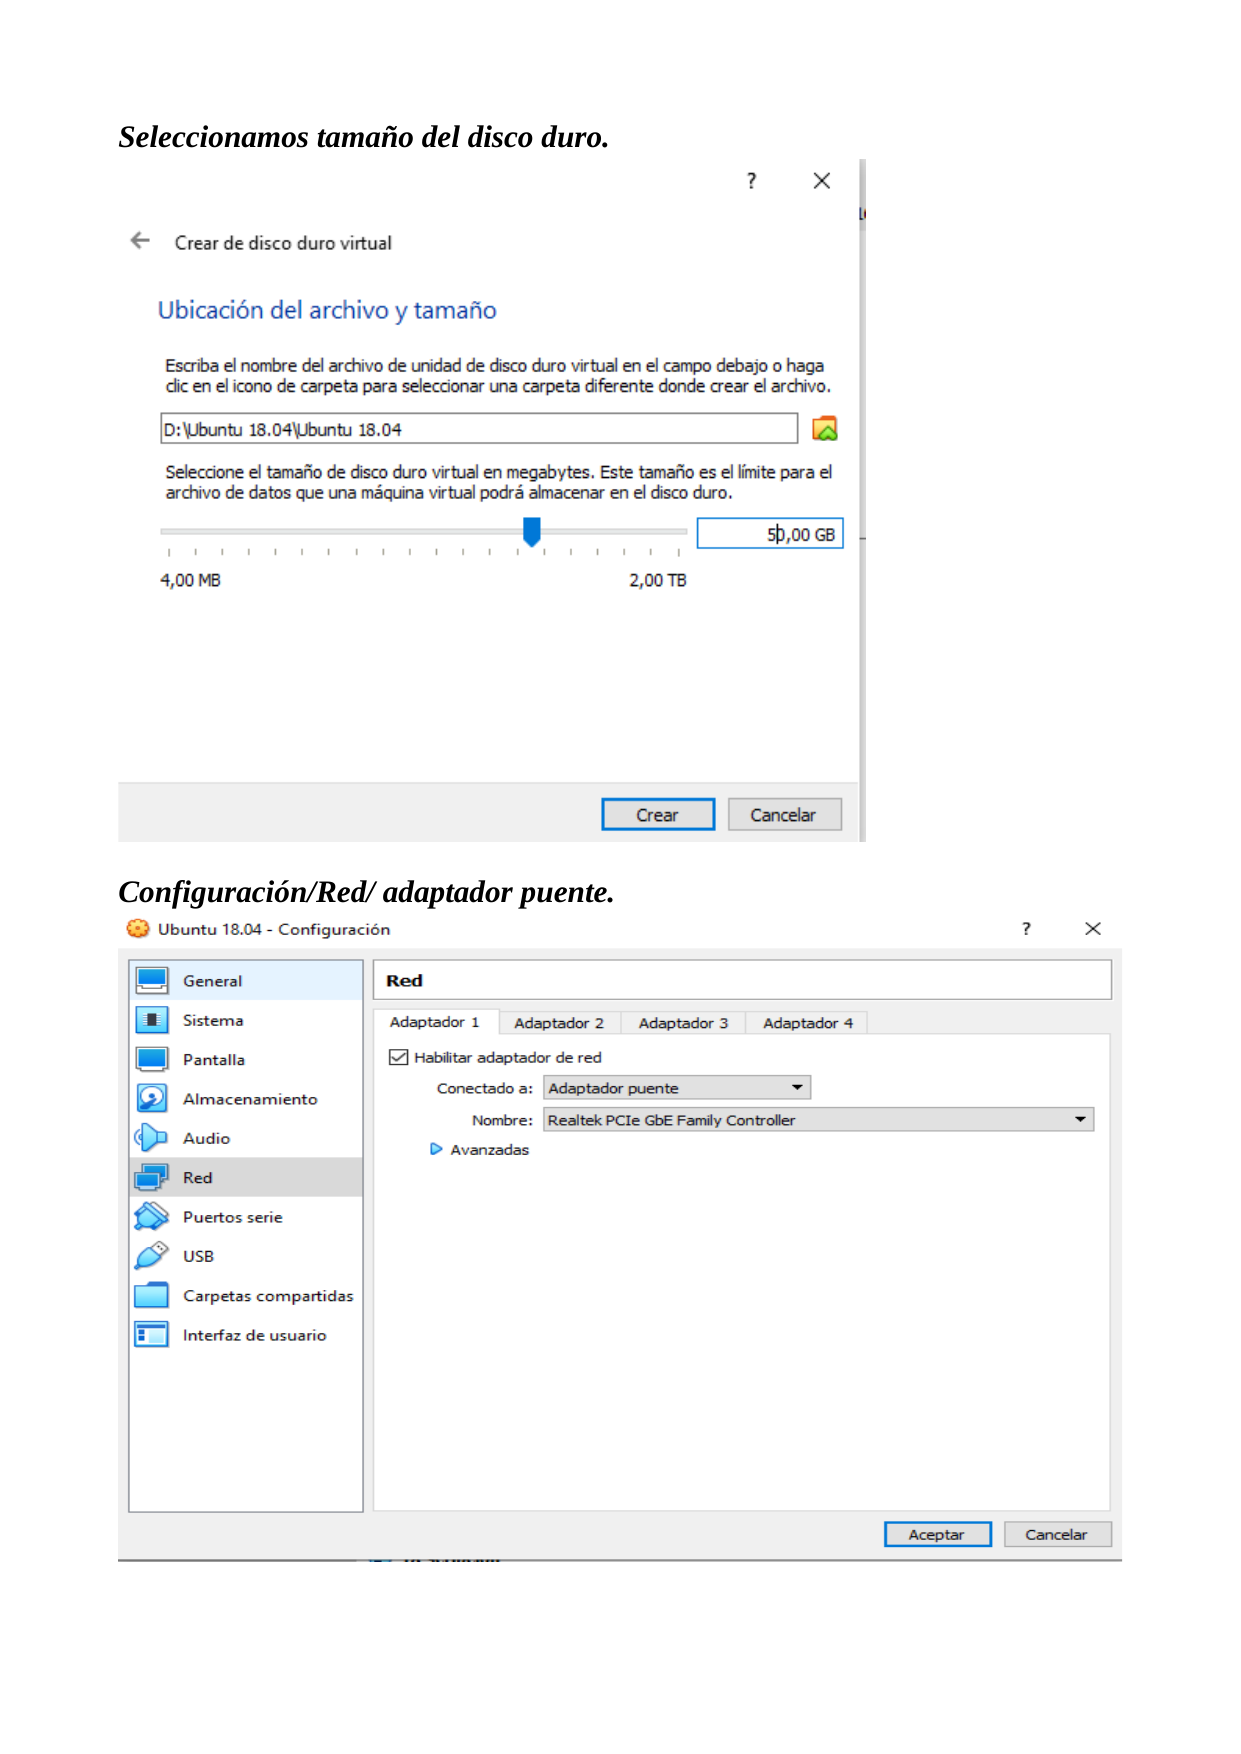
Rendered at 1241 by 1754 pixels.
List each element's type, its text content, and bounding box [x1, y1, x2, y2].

text Seleccionamos tamaño del disco duro. [118, 118, 1122, 154]
picture [117, 159, 866, 842]
text Configuración/Red/ adaptador puente. [118, 873, 1122, 909]
picture [118, 914, 1123, 1562]
